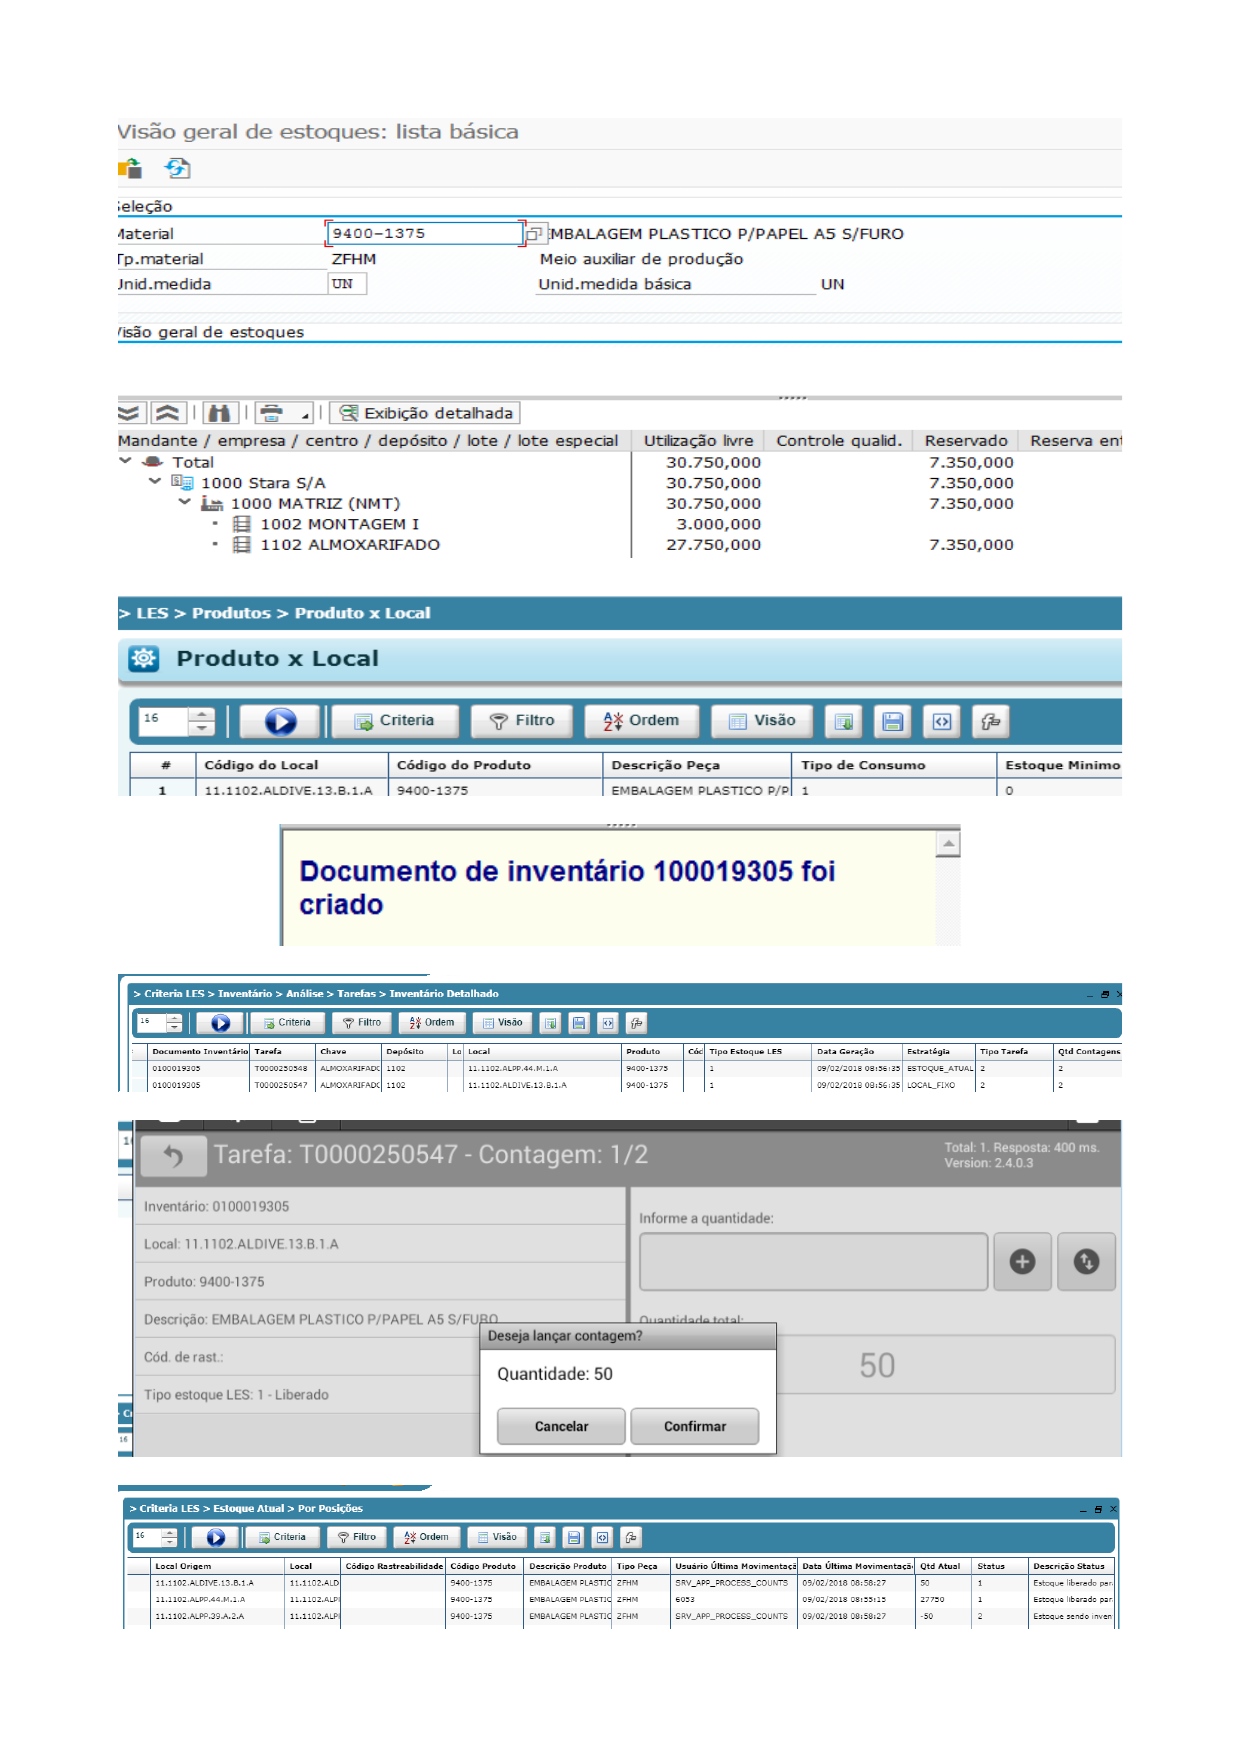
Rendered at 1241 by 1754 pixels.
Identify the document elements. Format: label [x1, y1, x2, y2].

picture [118, 1485, 1123, 1629]
picture [279, 824, 961, 946]
picture [118, 344, 1123, 558]
picture [118, 1120, 1123, 1457]
picture [118, 218, 1123, 340]
picture [118, 118, 1123, 215]
picture [118, 974, 1123, 1092]
picture [118, 586, 1123, 796]
